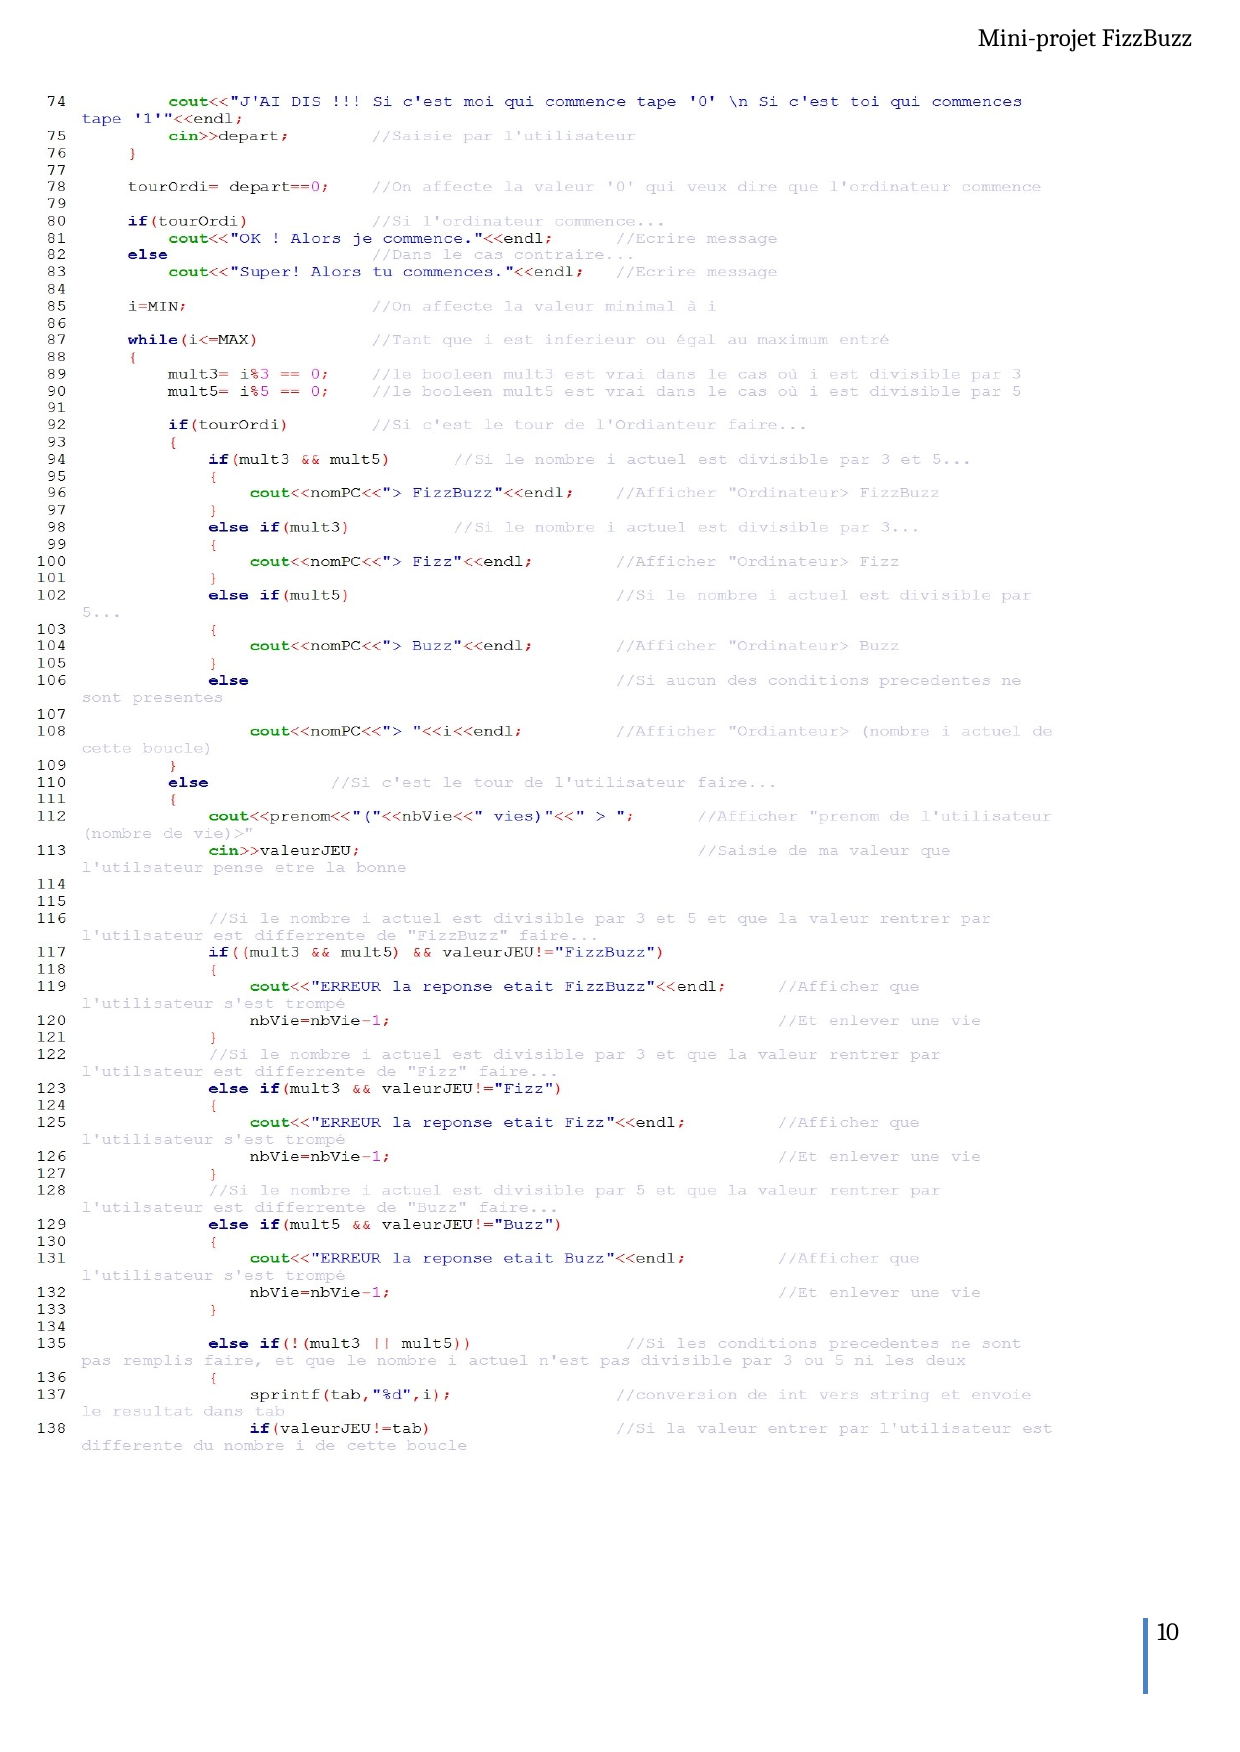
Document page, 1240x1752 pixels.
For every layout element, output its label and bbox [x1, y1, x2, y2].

picture [18, 81, 1085, 1463]
